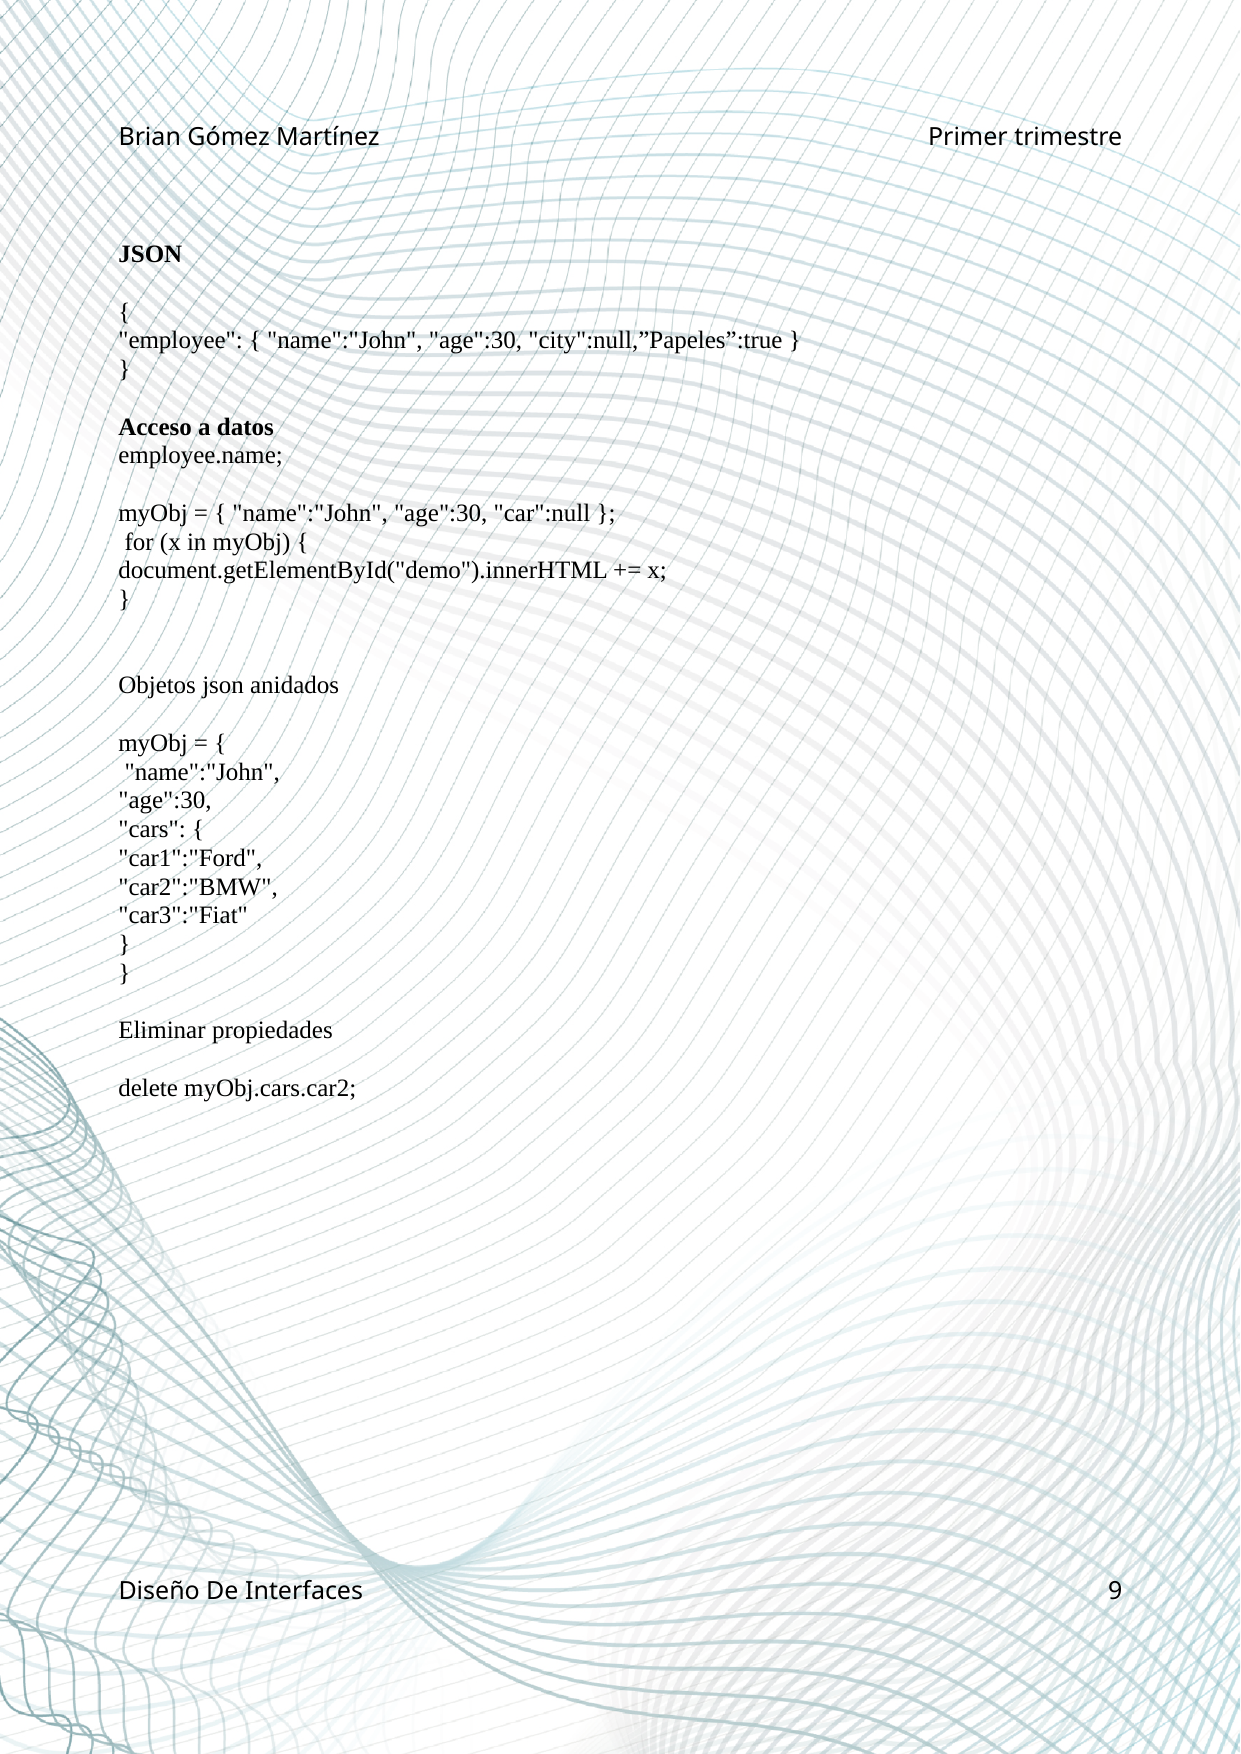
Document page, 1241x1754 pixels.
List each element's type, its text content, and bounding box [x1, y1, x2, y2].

text document.getElementById("demo").innerHTML += x; [118, 555, 1122, 584]
text } [118, 584, 1122, 613]
text } [118, 354, 1122, 383]
text "age":30, [118, 785, 1122, 814]
text for (x in myObj) { [118, 527, 1122, 555]
text } [118, 958, 1122, 987]
text "name":"John", [118, 757, 1122, 785]
text "employee": { "name":"John", "age":30, "city":null,”Papeles”:true } [118, 325, 1122, 354]
text } [118, 929, 1122, 958]
text "car2":"BMW", [118, 872, 1122, 900]
text JSON [118, 239, 1122, 268]
text Objetos json anidados [118, 670, 1122, 699]
text Acceso a datos [118, 412, 1122, 440]
text "car3":"Fiat" [118, 900, 1122, 929]
text myObj = { "name":"John", "age":30, "car":null }; [118, 498, 1122, 527]
text "cars": { [118, 814, 1122, 843]
text delete myObj.cars.car2; [118, 1073, 1122, 1102]
text Eliminar propiedades [118, 1015, 1122, 1044]
picture [0, 0, 1241, 1754]
text employee.name; [118, 440, 1122, 469]
text myObj = { [118, 728, 1122, 757]
text { [118, 297, 1122, 325]
text "car1":"Ford", [118, 843, 1122, 872]
